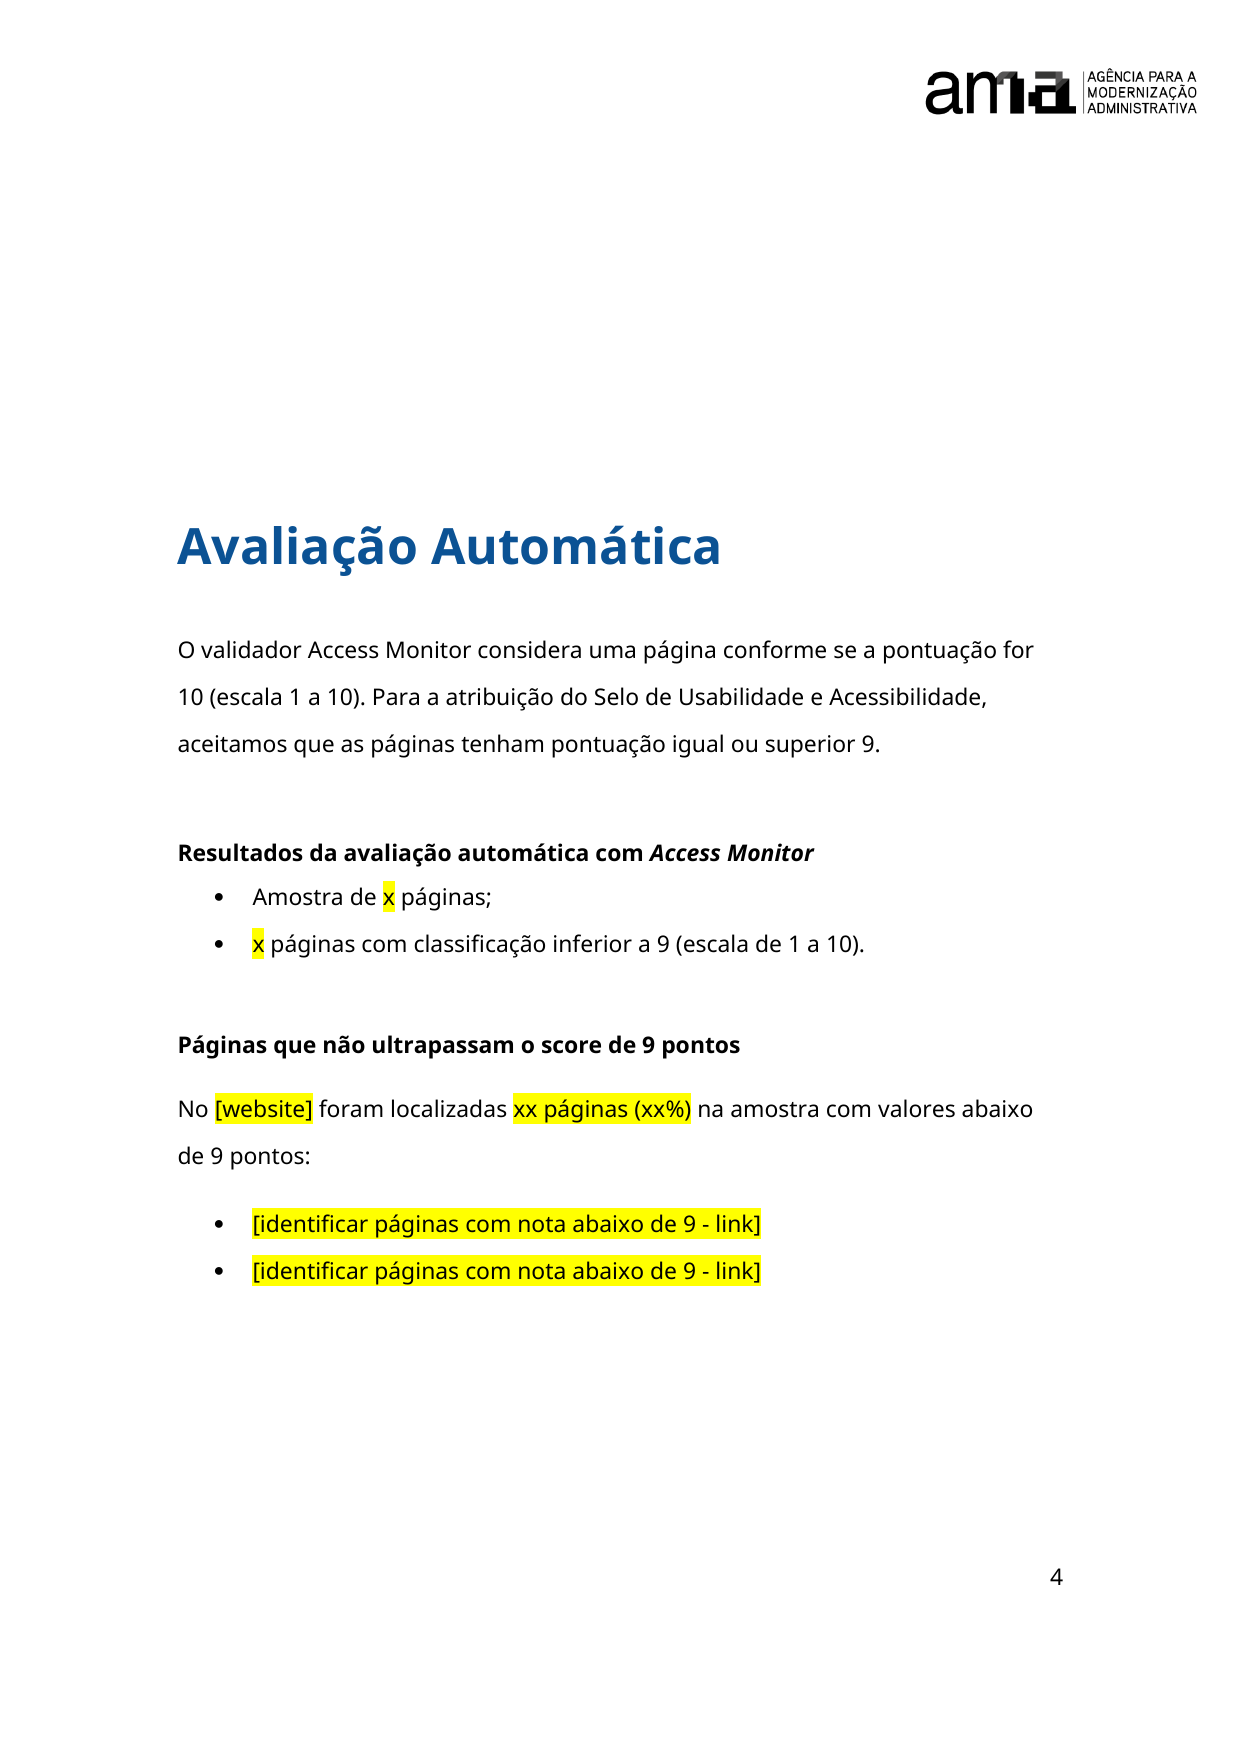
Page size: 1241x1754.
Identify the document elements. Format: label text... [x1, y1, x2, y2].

text Resultados da avaliação automática com Access Monitor [177, 837, 1063, 868]
text Páginas que não ultrapassam o score de 9 pontos [177, 1029, 1063, 1060]
text O validador Access Monitor considera uma página conforme se a pontuação for 10 (escala 1 a 10). Para a atribuição do Selo de Usabilidade e Acessibilidade, aceitamos que as páginas tenham pontuação igual ou superior 9. [177, 634, 1063, 759]
list [identificar páginas com nota abaixo de 9 - link] [215, 1208, 1063, 1239]
list Amostra de x páginas; [215, 881, 1063, 912]
list x páginas com classificação inferior a 9 (escala de 1 a 10). [215, 928, 1063, 959]
list [identificar páginas com nota abaixo de 9 - link] [215, 1255, 1063, 1286]
subtitle Avaliação Automática [177, 511, 1063, 579]
text No [website] foram localizadas xx páginas (xx%) na amostra com valores abaixo de 9 pontos: [177, 1093, 1063, 1171]
